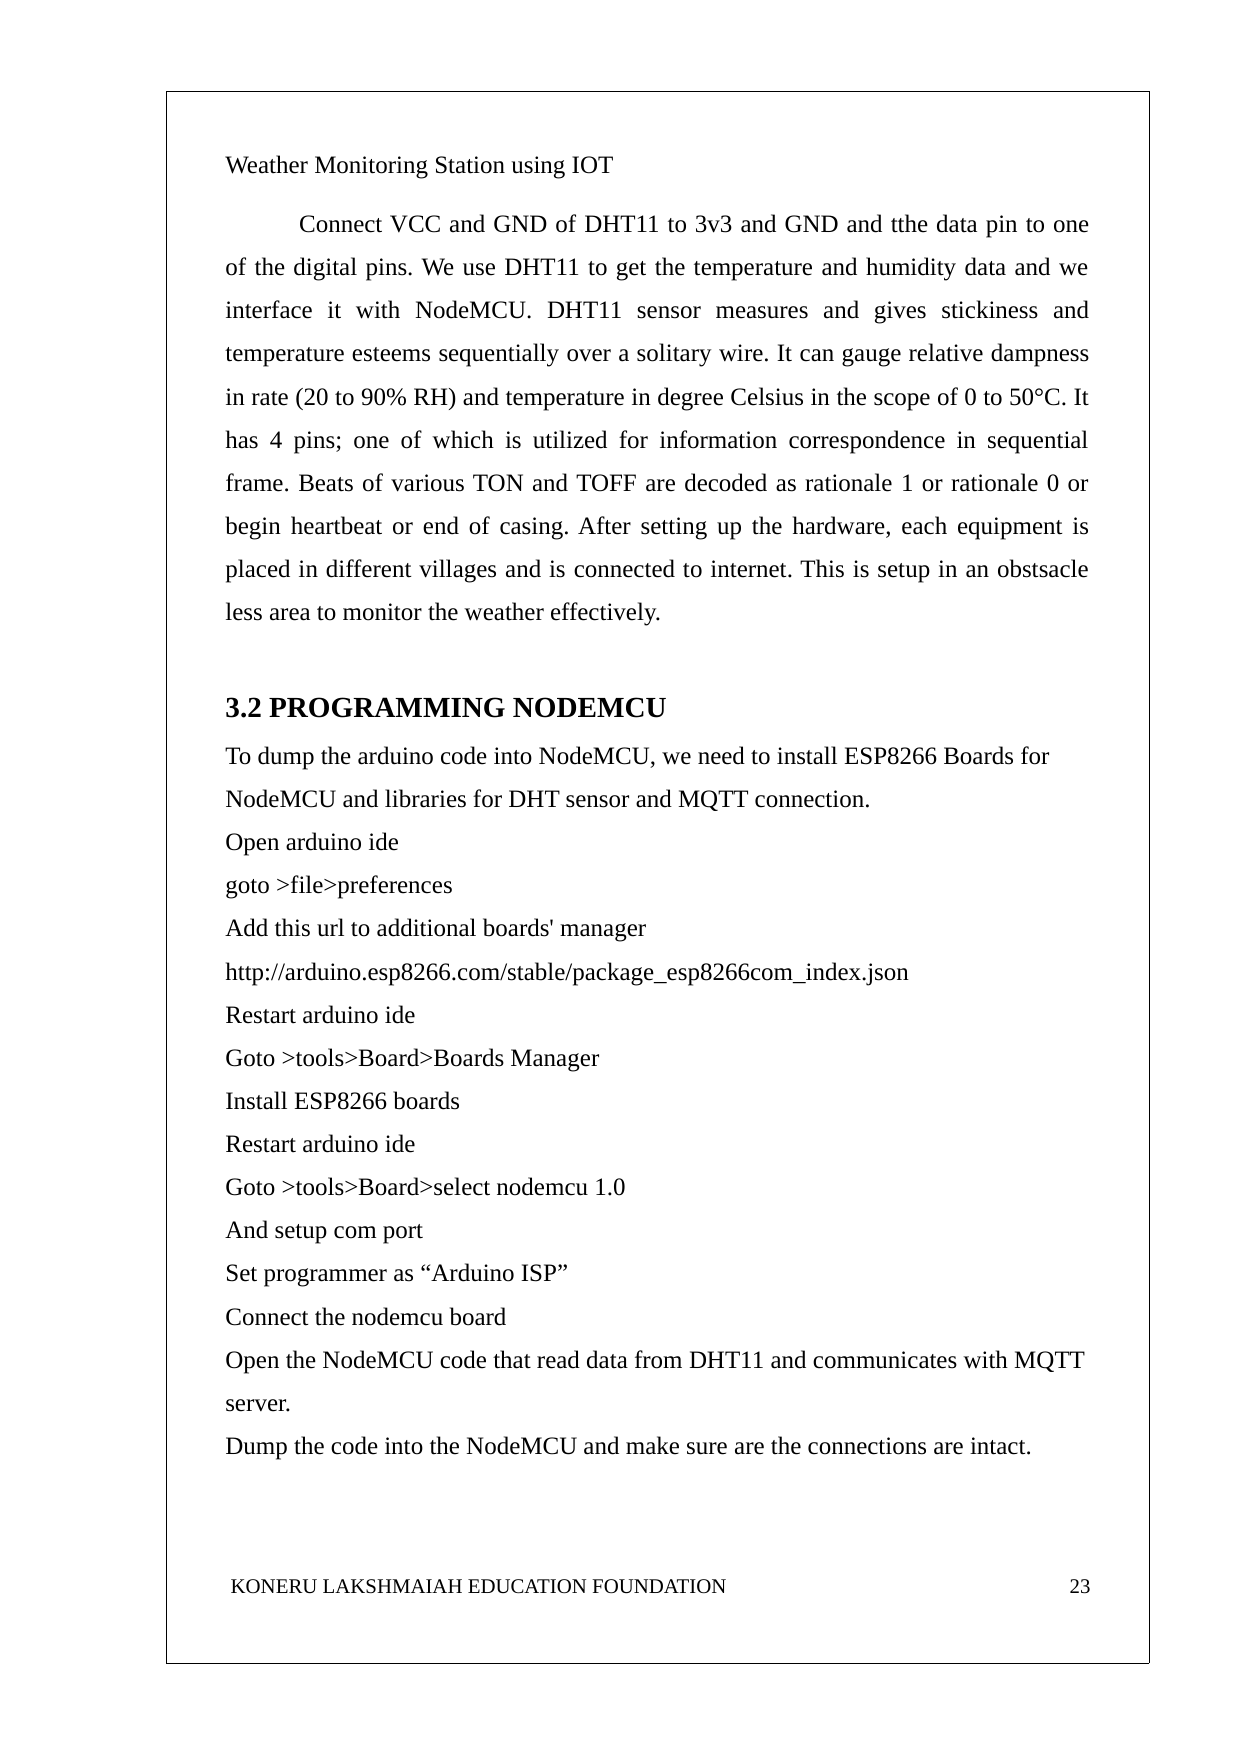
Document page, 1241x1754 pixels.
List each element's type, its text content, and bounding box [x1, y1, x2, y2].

text 3.2 PROGRAMMING NODEMCU [225, 691, 1090, 724]
text Open the NodeMCU code that read data from DHT11 and communicates with MQTT server. [225, 1345, 1090, 1417]
text To dump the arduino code into NodeMCU, we need to install ESP8266 Boards for NodeMCU and libraries for DHT sensor and MQTT connection. Open arduino ide goto >file>preferences Add this url to additional boards' manager http://arduino.esp8266.com/stable/package_esp8266com_index.json Restart arduino ide Goto >tools>Board>Boards Manager Install ESP8266 boards Restart arduino ide Goto >tools>Board>select nodemcu 1.0 And setup com port Set programmer as “Arduino ISP” Connect the nodemcu board [225, 741, 1090, 1330]
text Dump the code into the NodeMCU and make sure are the connections are intact. [225, 1431, 1090, 1460]
text Connect VCC and GND of DHT11 to 3v3 and GND and tthe data pin to one of the digital pins. We use DHT11 to get the temperature and humidity data and we interface it with NodeMCU. DHT11 sensor measures and gives stickiness and temperature esteems sequentially over a solitary wire. It can gauge relative dampness in rate (20 to 90% RH) and temperature in degree Celsius in the scope of 0 to 50°C. It has 4 pins; one of which is utilized for information correspondence in sequential frame. Beats of various TON and TOFF are decoded as rationale 1 or rationale 0 or begin heartbeat or end of casing. After setting up the hardware, each equipment is placed in different villages and is connected to internet. This is setup in an obstsacle less area to monitor the weather effectively. [225, 209, 1090, 626]
